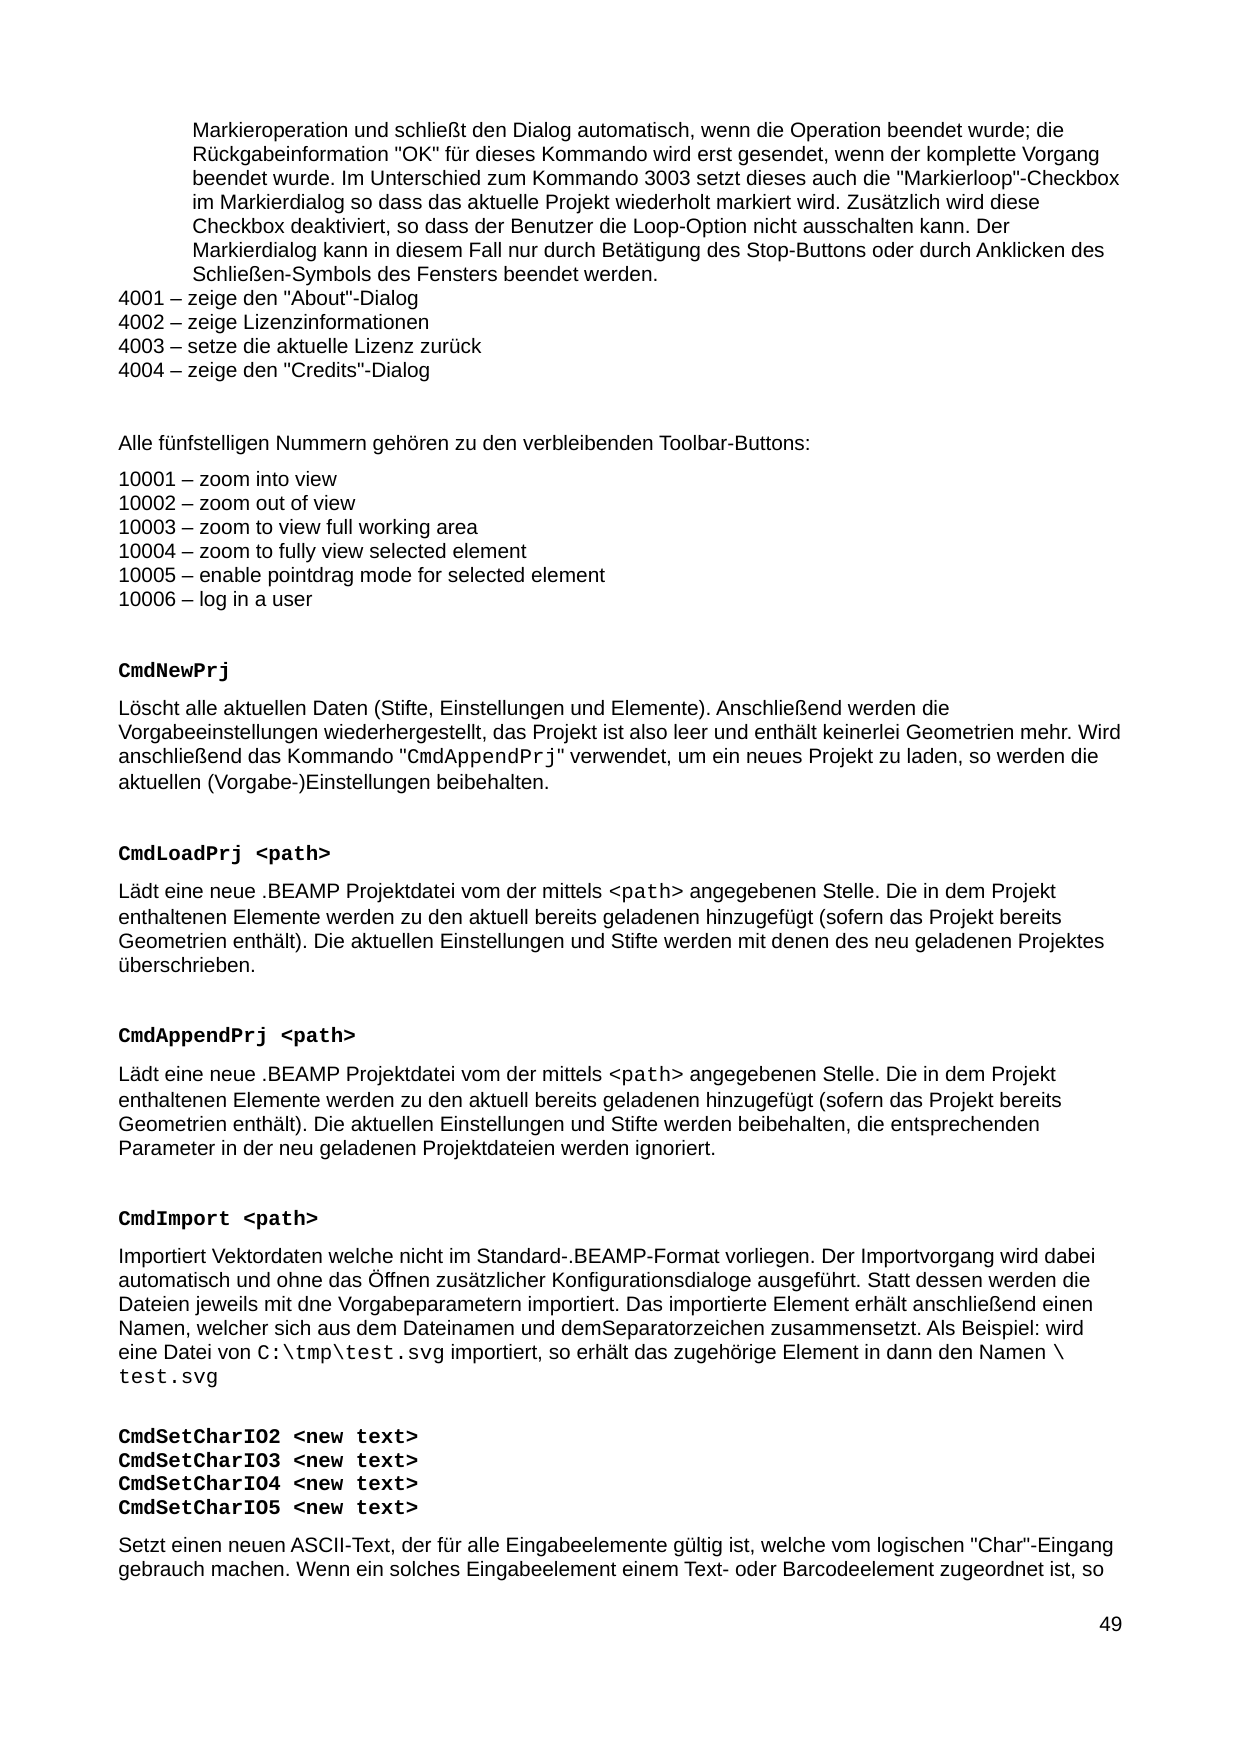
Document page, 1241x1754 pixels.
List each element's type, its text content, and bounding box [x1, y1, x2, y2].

text Markieroperation und schließt den Dialog automatisch, wenn die Operation beendet wurde; die Rückgabeinformation "OK" für dieses Kommando wird erst gesendet, wenn der komplette Vorgang beendet wurde. Im Unterschied zum Kommando 3003 setzt dieses auch die "Markierloop"-Checkbox im Markierdialog so dass das aktuelle Projekt wiederholt markiert wird. Zusätzlich wird diese Checkbox deaktiviert, so dass der Benutzer die Loop-Option nicht ausschalten kann. Der Markierdialog kann in diesem Fall nur durch Betätigung des Stop-Buttons oder durch Anklicken des Schließen-Symbols des Fensters beendet werden. 4001 – zeige den "About"-Dialog 4002 – zeige Lizenzinformationen 4003 – setze die aktuelle Lizenz zurück 4004 – zeige den "Credits"-Dialog [118, 118, 1122, 382]
text CmdAppendPrj <path> [118, 1025, 1122, 1049]
text CmdLoadPrj <path> [118, 843, 1122, 866]
text CmdSetCharIO2 <new text> CmdSetCharIO3 <new text> CmdSetCharIO4 <new text> CmdSetCharIO5 <new text> [118, 1426, 1122, 1521]
text Lädt eine neue .BEAMP Projektdatei vom der mittels <path> angegebenen Stelle. Die in dem Projekt enthaltenen Elemente werden zu den aktuell bereits geladenen hinzugefügt (sofern das Projekt bereits Geometrien enthält). Die aktuellen Einstellungen und Stifte werden mit denen des neu geladenen Projektes überschrieben. [118, 879, 1122, 976]
text CmdImport <path> [118, 1208, 1122, 1232]
text CmdNewPrj [118, 660, 1122, 683]
text Lädt eine neue .BEAMP Projektdatei vom der mittels <path> angegebenen Stelle. Die in dem Projekt enthaltenen Elemente werden zu den aktuell bereits geladenen hinzugefügt (sofern das Projekt bereits Geometrien enthält). Die aktuellen Einstellungen und Stifte werden beibehalten, die entsprechenden Parameter in der neu geladenen Projektdateien werden ignoriert. [118, 1062, 1122, 1159]
text Importiert Vektordaten welche nicht im Standard-.BEAMP-Format vorliegen. Der Importvorgang wird dabei automatisch und ohne das Öffnen zusätzlicher Konfigurationsdialoge ausgeführt. Statt dessen werden die Dateien jeweils mit dne Vorgabeparametern importiert. Das importierte Element erhält anschließend einen Namen, welcher sich aus dem Dateinamen und demSeparatorzeichen zusammensetzt. Als Beispiel: wird eine Datei von C:\tmp\test.svg importiert, so erhält das zugehörige Element in dann den Namen \test.svg [118, 1244, 1122, 1390]
text Setzt einen neuen ASCII-Text, der für alle Eingabeelemente gültig ist, welche vom logischen "Char"-Eingang gebrauch machen. Wenn ein solches Eingabeelement einem Text- oder Barcodeelement zugeordnet ist, so [118, 1533, 1122, 1581]
text Alle fünfstelligen Nummern gehören zu den verbleibenden Toolbar-Buttons: [118, 431, 1122, 454]
text Löscht alle aktuellen Daten (Stifte, Einstellungen und Elemente). Anschließend werden die Vorgabeeinstellungen wiederhergestellt, das Projekt ist also leer und enthält keinerlei Geometrien mehr. Wird anschließend das Kommando "CmdAppendPrj" verwendet, um ein neues Projekt zu laden, so werden die aktuellen (Vorgabe-)Einstellungen beibehalten. [118, 696, 1122, 794]
text 10001 – zoom into view 10002 – zoom out of view 10003 – zoom to view full working area 10004 – zoom to fully view selected element 10005 – enable pointdrag mode for selected element 10006 – log in a user [118, 467, 1122, 611]
